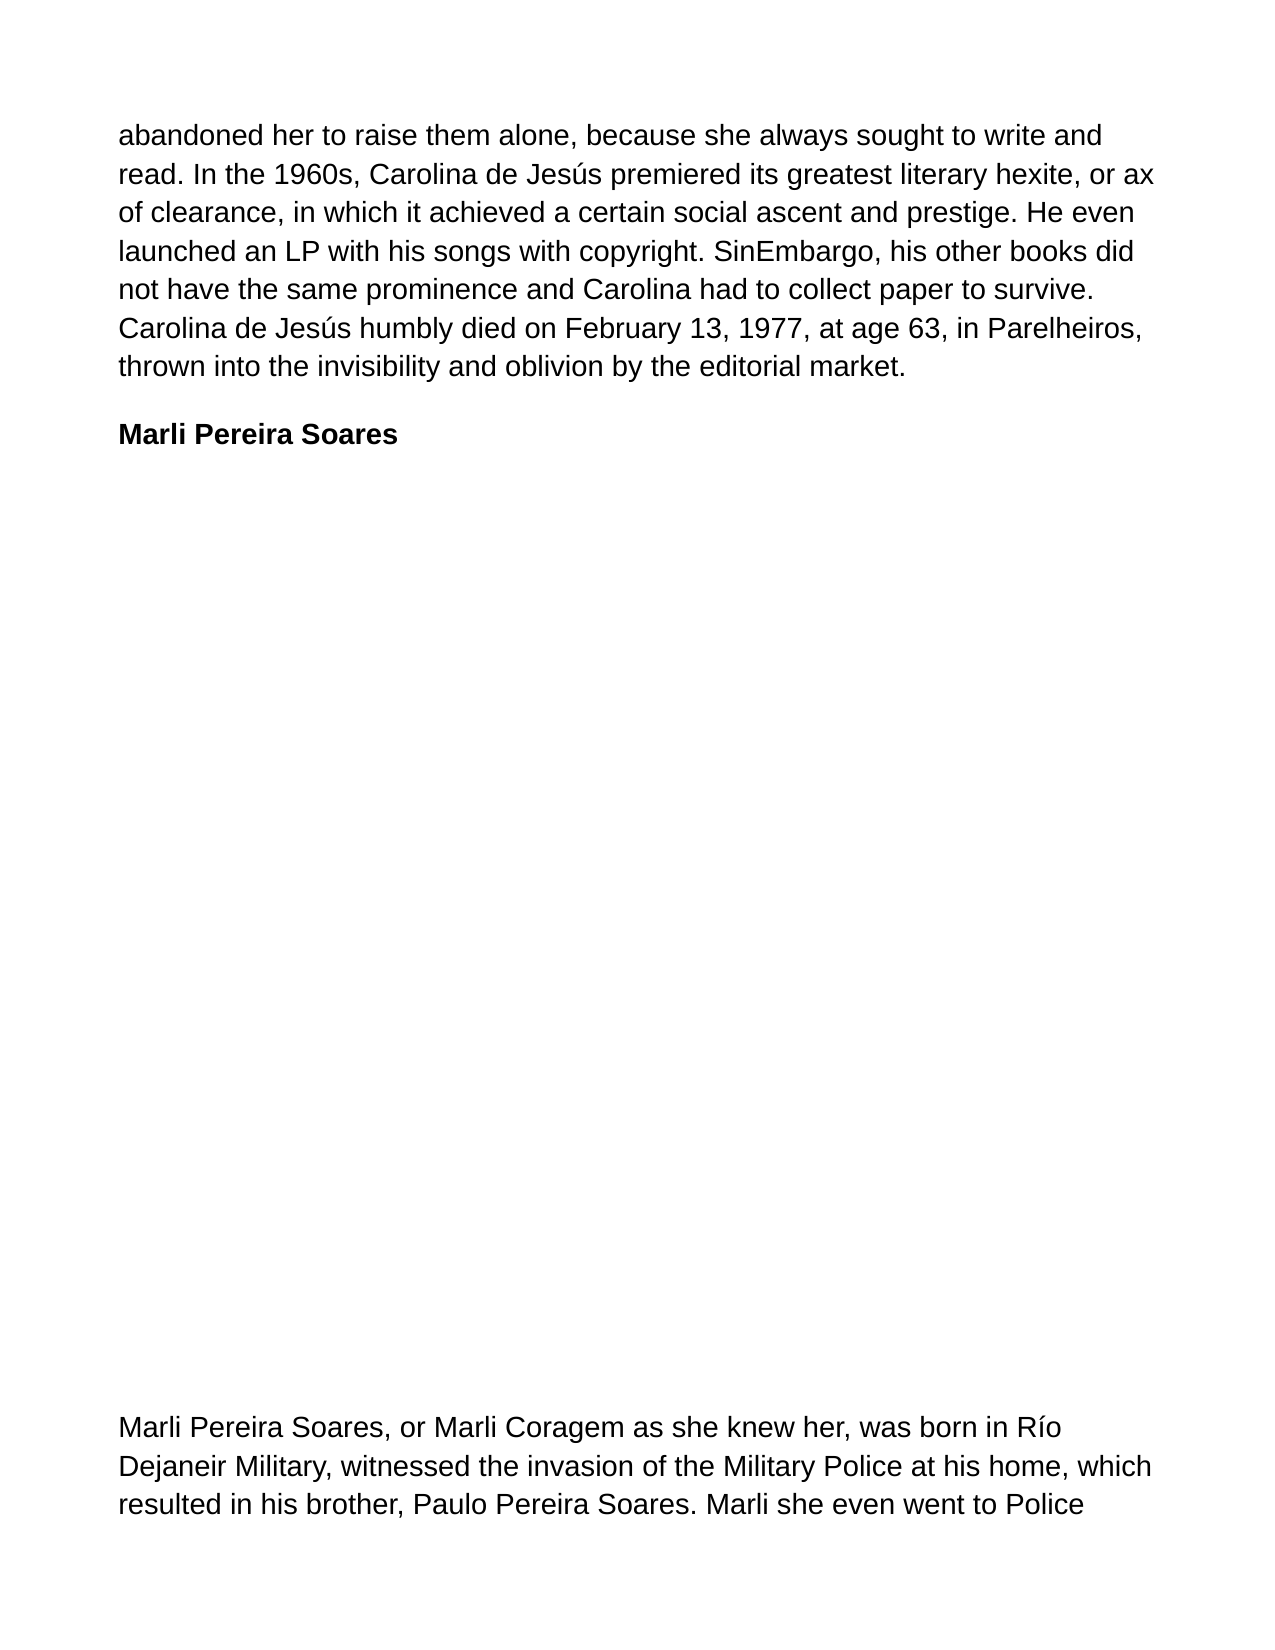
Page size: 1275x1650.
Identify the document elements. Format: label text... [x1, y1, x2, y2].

text Marli Pereira Soares, or Marli Coragem as she knew her, was born in Río Dejaneir Military, witnessed the invasion of the Military Police at his home, which resulted in his brother, Paulo Pereira Soares. Marli she even went to Police [118, 463, 1157, 1521]
text abandoned her to raise them alone, because she always sought to write and read. In the 1960s, Carolina de Jesús premiered its greatest literary hexite, or ax of clearance, in which it achieved a certain social ascent and prestige. He even launched an LP with his songs with copyright. SinEmbargo, his other books did not have the same prominence and Carolina had to collect paper to survive. Carolina de Jesús humbly died on February 13, 1977, at age 63, in Parelheiros, thrown into the invisibility and oblivion by the editorial market. [118, 118, 1157, 383]
subtitle Marli Pereira Soares [118, 417, 1157, 451]
